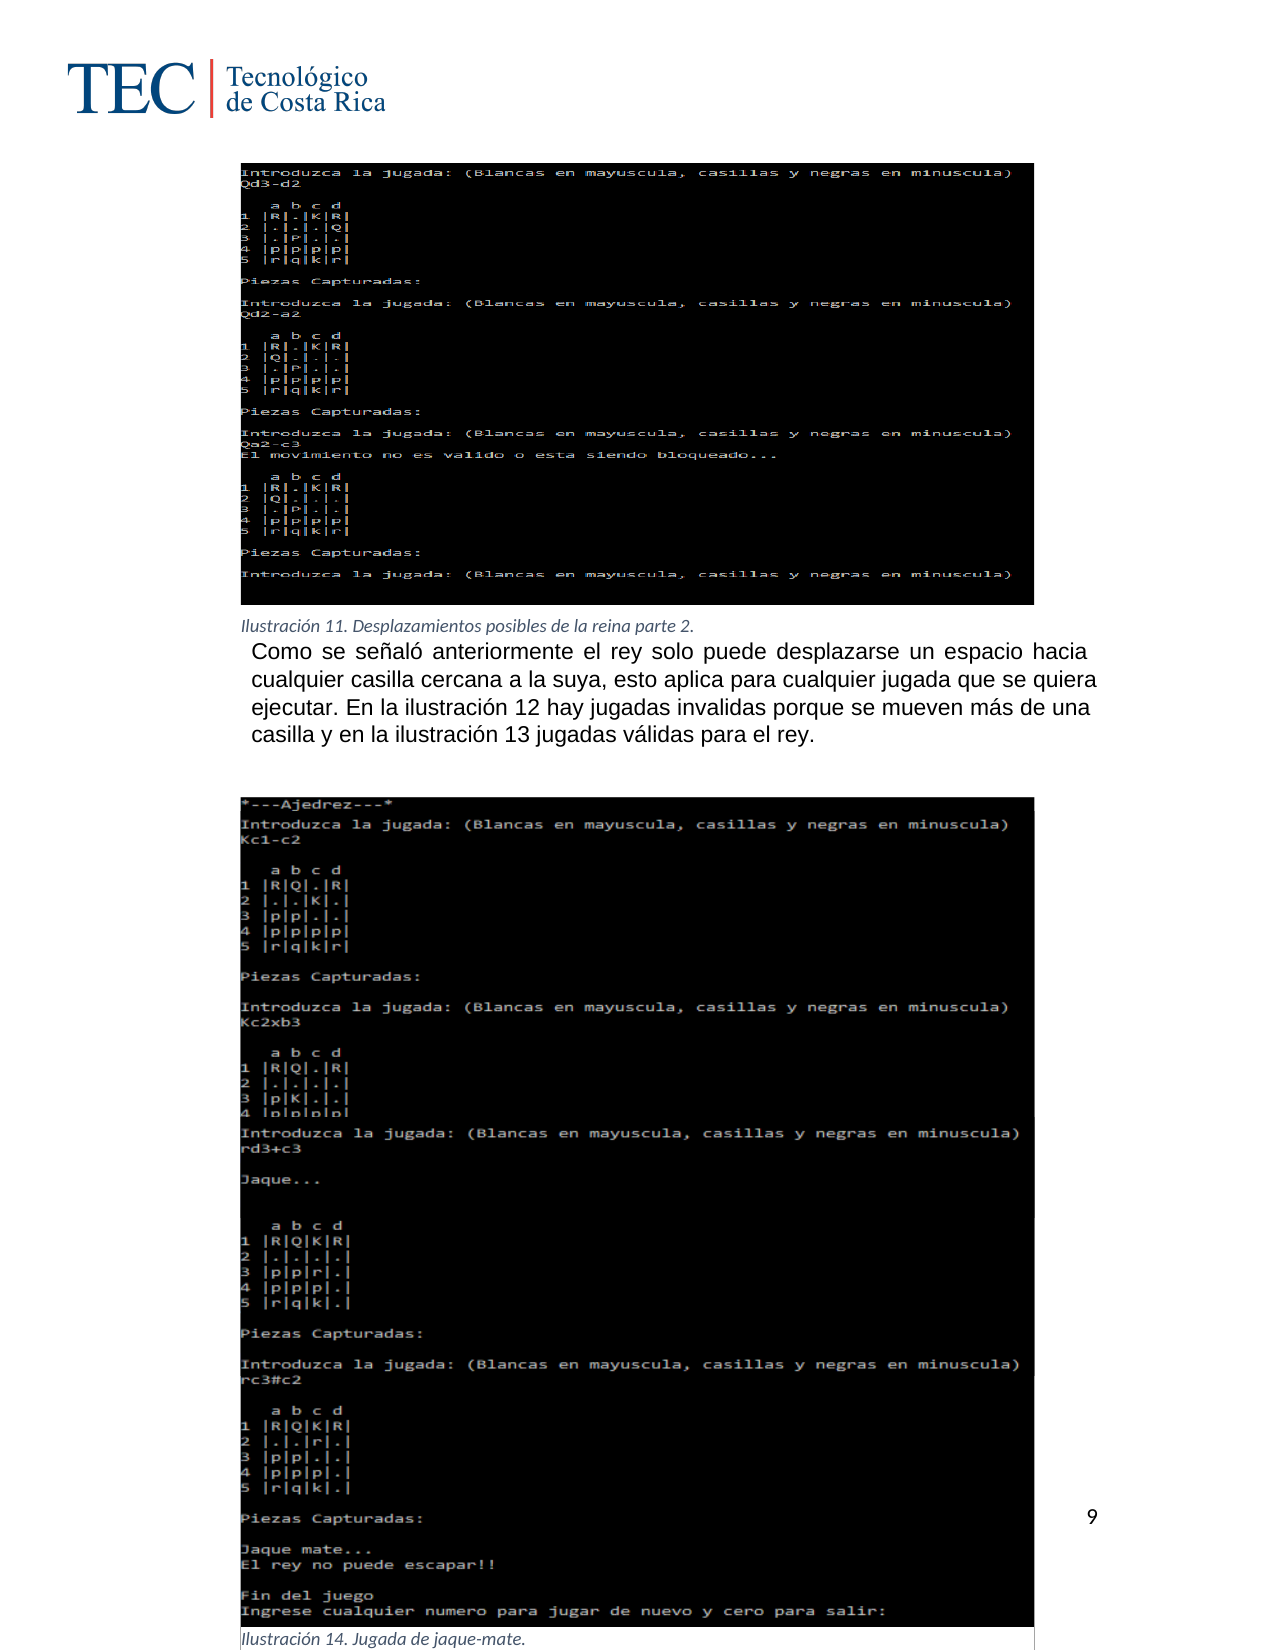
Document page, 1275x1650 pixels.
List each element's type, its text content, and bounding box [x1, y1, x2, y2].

text Como se señaló anteriormente el rey solo puede desplazarse un espacio hacia cualquier casilla cercana a la suya, esto aplica para cualquier jugada que se quiera ejecutar. En la ilustración 12 hay jugadas invalidas porque se mueven más de una casilla y en la ilustración 13 jugadas válidas para el rey. [177, 163, 1098, 748]
text Ilustración 11. Desplazamientos posibles de la reina parte 2. [241, 614, 1034, 637]
text Ilustración 14. Jugada de jaque-mate. [241, 1627, 1034, 1650]
